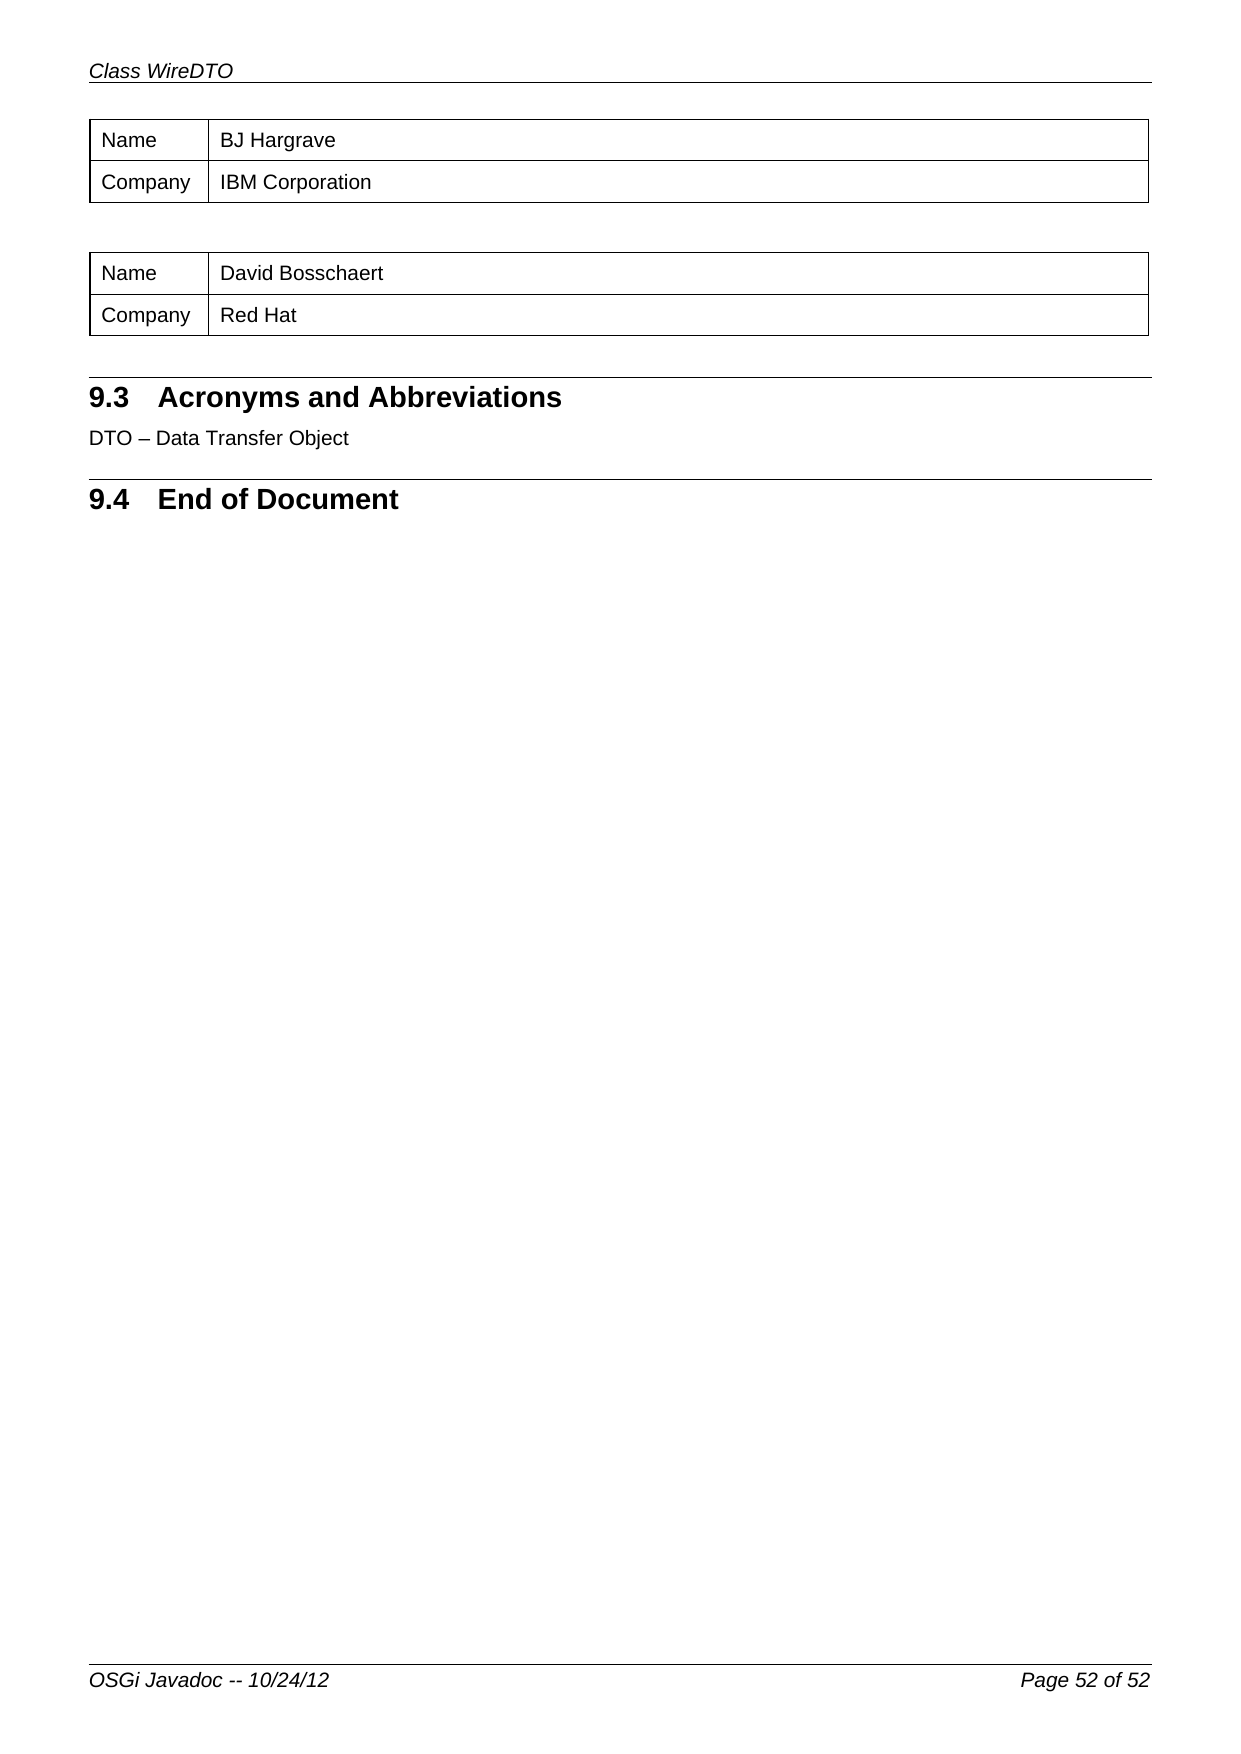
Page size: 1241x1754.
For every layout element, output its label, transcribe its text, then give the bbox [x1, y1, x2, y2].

subtitle Acronyms and Abbreviations [88, 378, 1152, 413]
subtitle End of Document [88, 480, 1152, 516]
text DTO – Data Transfer Object [88, 426, 1152, 450]
table_header Name [91, 120, 208, 160]
table_header David Bosschaert [209, 253, 1148, 293]
table_cell Company [91, 295, 208, 335]
table_header BJ Hargrave [209, 120, 1148, 160]
table_cell Red Hat [209, 295, 1148, 335]
table_cell IBM Corporation [209, 161, 1148, 202]
table_header Name [91, 253, 208, 293]
table_cell Company [91, 161, 208, 202]
